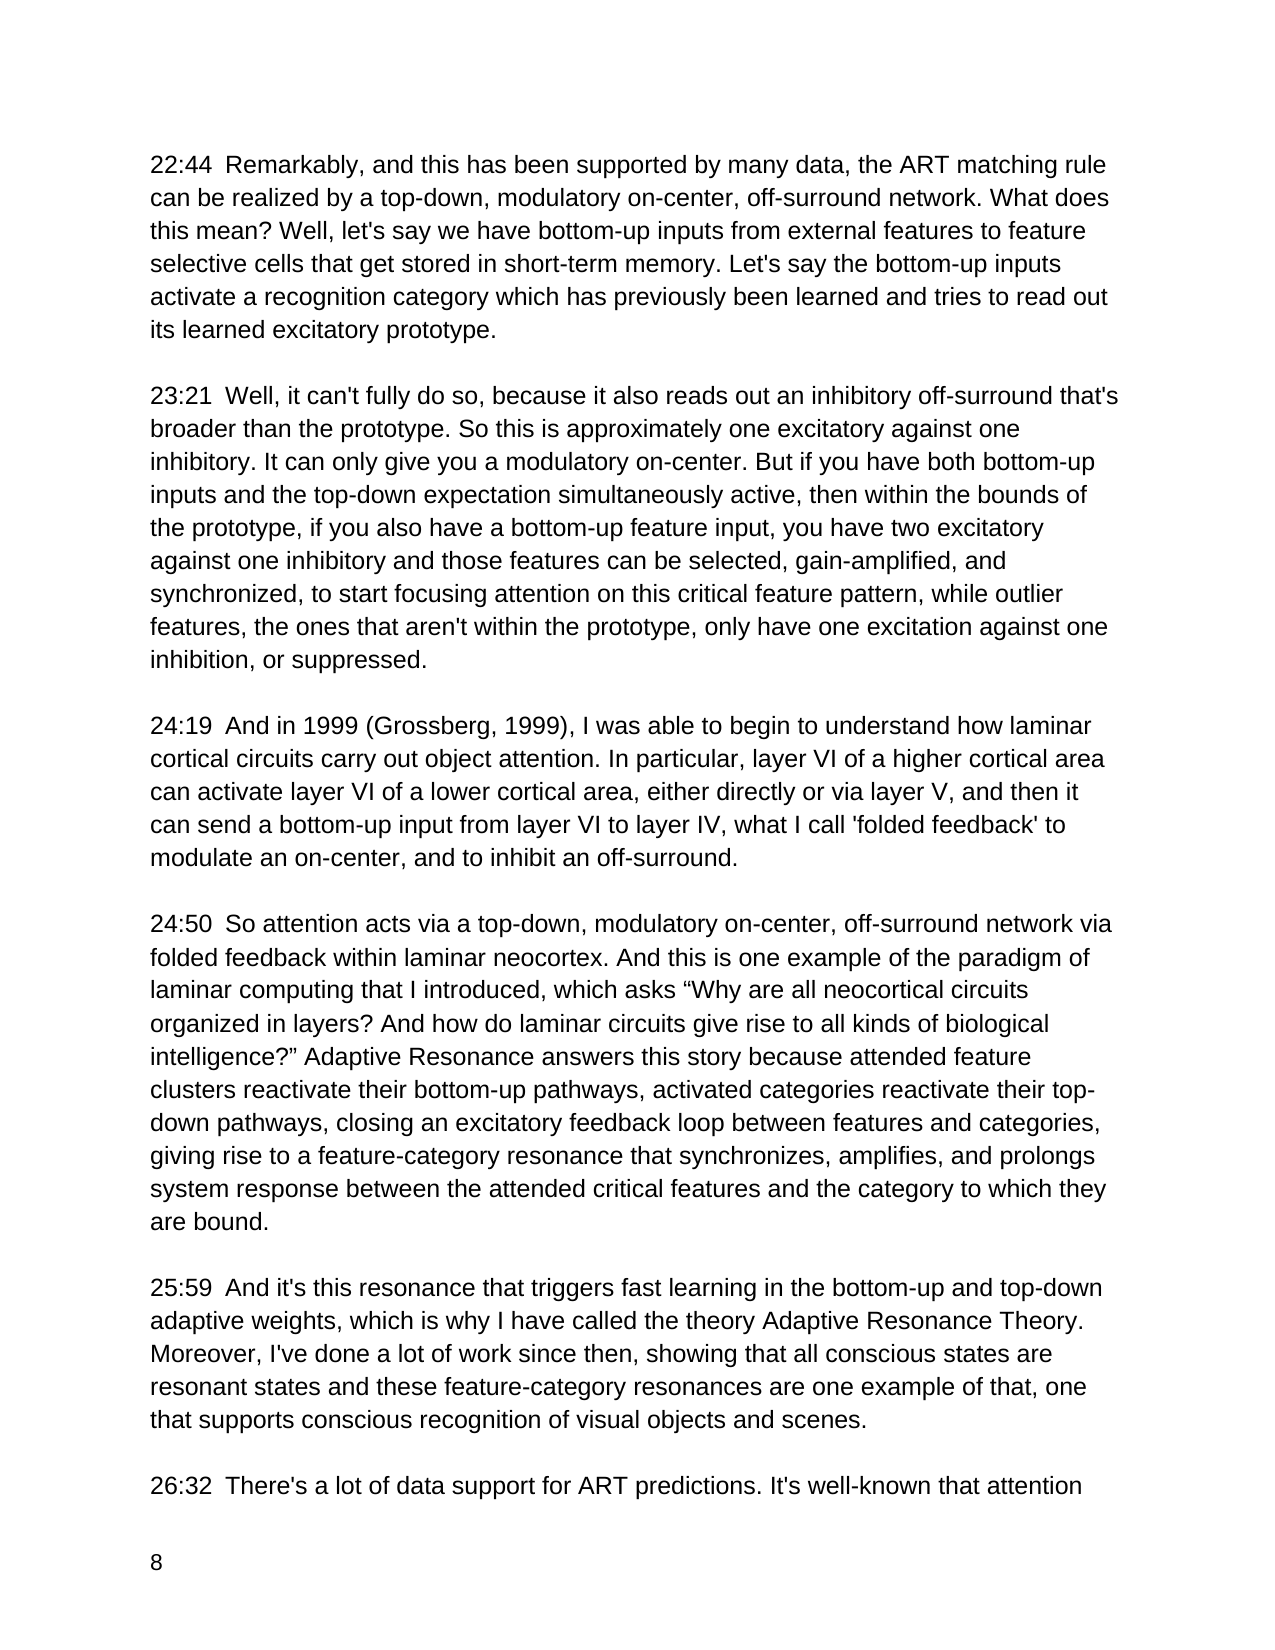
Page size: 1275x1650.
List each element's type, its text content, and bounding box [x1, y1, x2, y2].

text 23:21 Well, it can't fully do so, because it also reads out an inhibitory off-surround that's broader than the prototype. So this is approximately one excitatory against one inhibitory. It can only give you a modulatory on-center. But if you have both bottom-up inputs and the top-down expectation simultaneously active, then within the bounds of the prototype, if you also have a bottom-up feature input, you have two excitatory against one inhibitory and those features can be selected, gain-amplified, and synchronized, to start focusing attention on this critical feature pattern, while outlier features, the ones that aren't within the prototype, only have one excitation against one inhibition, or suppressed. [150, 381, 1125, 674]
text 26:32 There's a lot of data support for ART predictions. It's well-known that attention [150, 1471, 1125, 1499]
text 24:19 And in 1999 (Grossberg, 1999), I was able to begin to understand how laminar cortical circuits carry out object attention. In particular, layer VI of a higher cortical area can activate layer VI of a lower cortical area, either directly or via layer V, and then it can send a bottom-up input from layer VI to layer IV, what I call 'folded feedback' to modulate an on-center, and to inhibit an off-surround. [150, 711, 1125, 872]
text 25:59 And it's this resonance that triggers fast learning in the bottom-up and top-down adaptive weights, which is why I have called the theory Adaptive Resonance Theory. Moreover, I've done a lot of work since then, showing that all conscious states are resonant states and these feature-category resonances are one example of that, one that supports conscious recognition of visual objects and scenes. [150, 1273, 1125, 1433]
text 22:44 Remarkably, and this has been supported by many data, the ART matching rule can be realized by a top-down, modulatory on-center, off-surround network. What does this mean? Well, let's say we have bottom-up inputs from external features to feature selective cells that get stored in short-term memory. Let's say the bottom-up inputs activate a recognition category which has previously been learned and tries to read out its learned excitatory prototype. [150, 150, 1125, 344]
text 24:50 So attention acts via a top-down, modulatory on-center, off-surround network via folded feedback within laminar neocortex. And this is one example of the paradigm of laminar computing that I introduced, which asks “Why are all neocortical circuits organized in layers? And how do laminar circuits give rise to all kinds of biological intelligence?” Adaptive Resonance answers this story because attended feature clusters reactivate their bottom-up pathways, activated categories reactivate their top-down pathways, closing an excitatory feedback loop between features and categories, giving rise to a feature-category resonance that synchronizes, amplifies, and prolongs system response between the attended critical features and the category to which they are bound. [150, 909, 1125, 1235]
